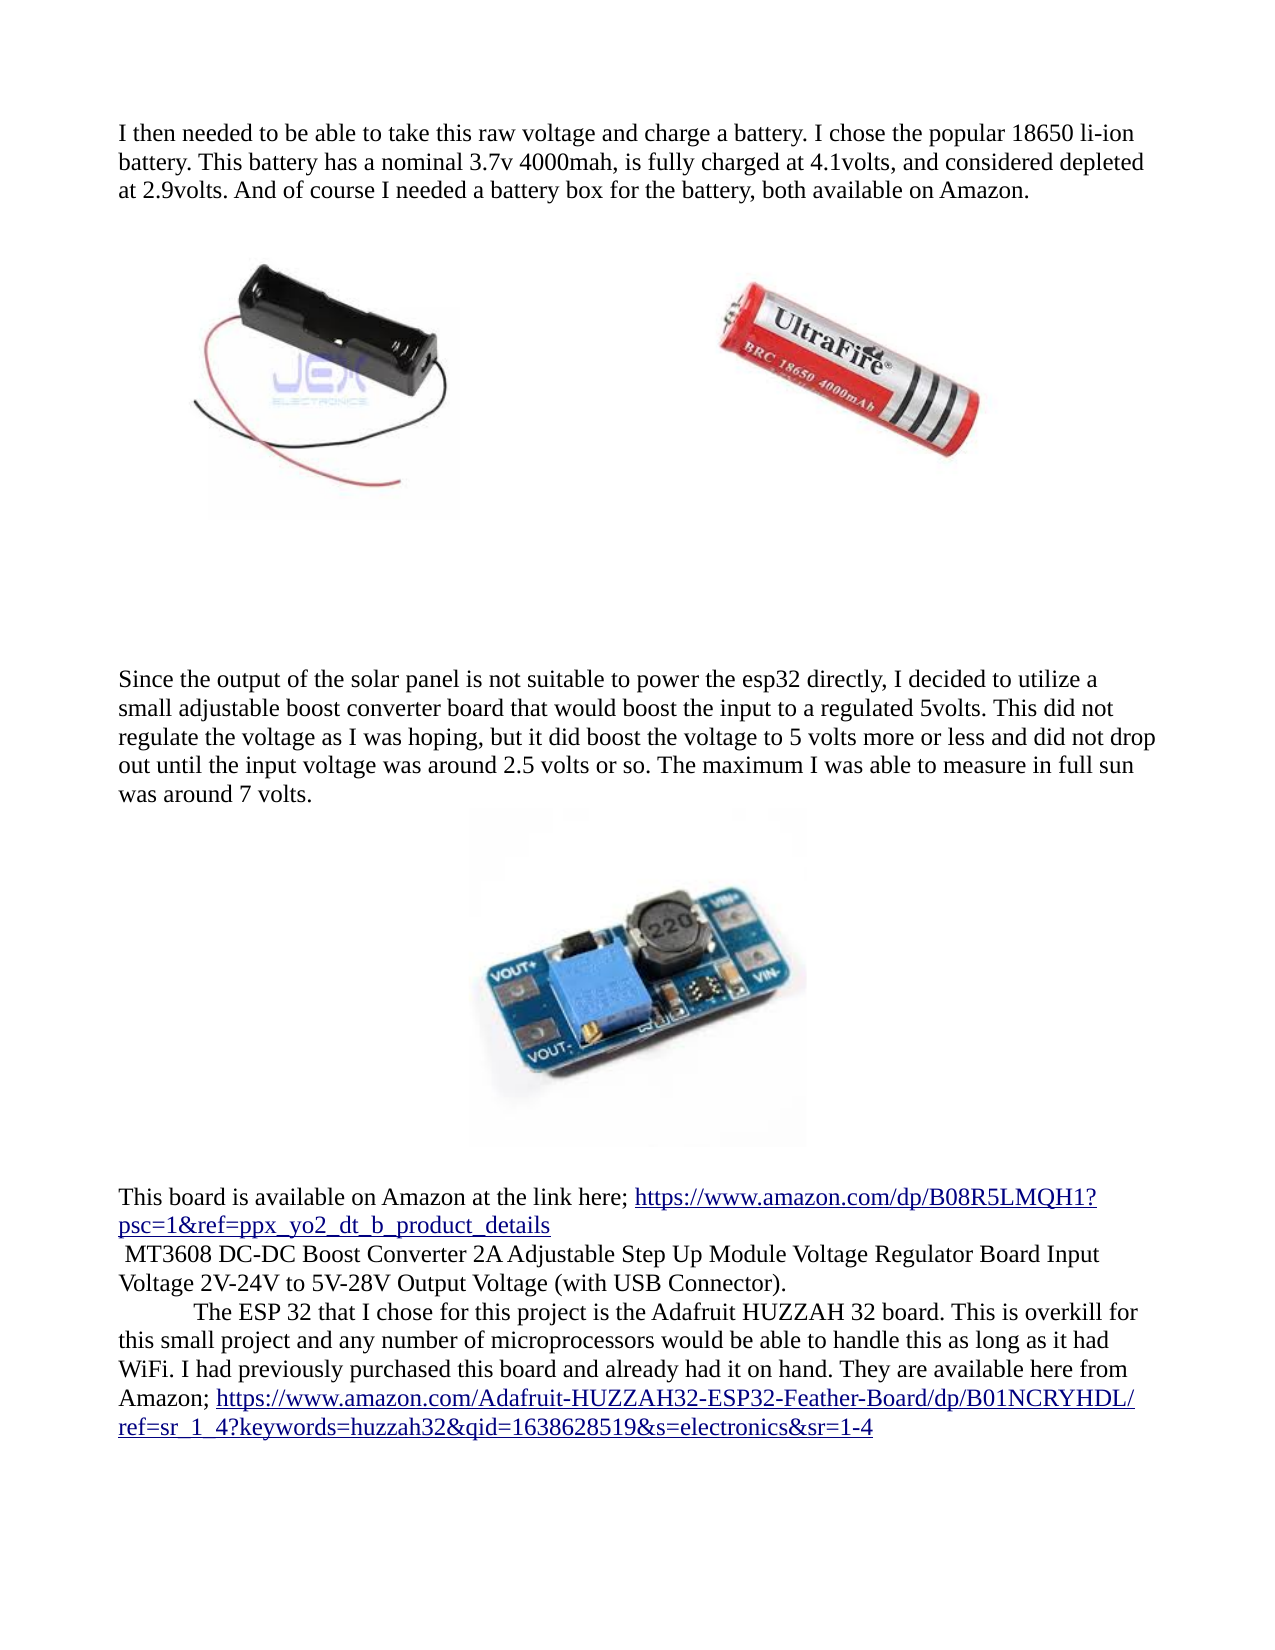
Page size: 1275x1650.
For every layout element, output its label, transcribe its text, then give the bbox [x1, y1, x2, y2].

text Since the output of the solar panel is not suitable to power the esp32 directly, I decided to utilize a small adjustable boost converter board that would boost the input to a regulated 5volts. This did not regulate the voltage as I was hoping, but it did boost the voltage to 5 volts more or less and did not drop out until the input voltage was around 2.5 volts or so. The maximum I was able to measure in full sun was around 7 volts. [118, 664, 1157, 808]
picture [468, 808, 807, 1147]
picture [179, 238, 461, 520]
text MT3608 DC-DC Boost Converter 2A Adjustable Step Up Module Voltage Regulator Board Input Voltage 2V-24V to 5V-28V Output Voltage (with USB Connector). [118, 1239, 1157, 1297]
picture [696, 233, 1000, 494]
text This board is available on Amazon at the link here; https://www.amazon.com/dp/B08R5LMQH1?psc=1&ref=ppx_yo2_dt_b_product_details [118, 1182, 1157, 1239]
text I then needed to be able to take this raw voltage and charge a battery. I chose the popular 18650 li-ion battery. This battery has a nominal 3.7v 4000mah, is fully charged at 4.1volts, and considered depleted at 2.9volts. And of course I needed a battery box for the battery, both available on Amazon. [118, 118, 1157, 204]
text The ESP 32 that I chose for this project is the Adafruit HUZZAH 32 board. This is overkill for this small project and any number of microprocessors would be able to handle this as long as it had WiFi. I had previously purchased this board and already had it on hand. They are available here from Amazon; https://www.amazon.com/Adafruit-HUZZAH32-ESP32-Feather-Board/dp/B01NCRYHDL/ref=sr_1_4?keywords=huzzah32&qid=1638628519&s=electronics&sr=1-4 [118, 1297, 1157, 1441]
